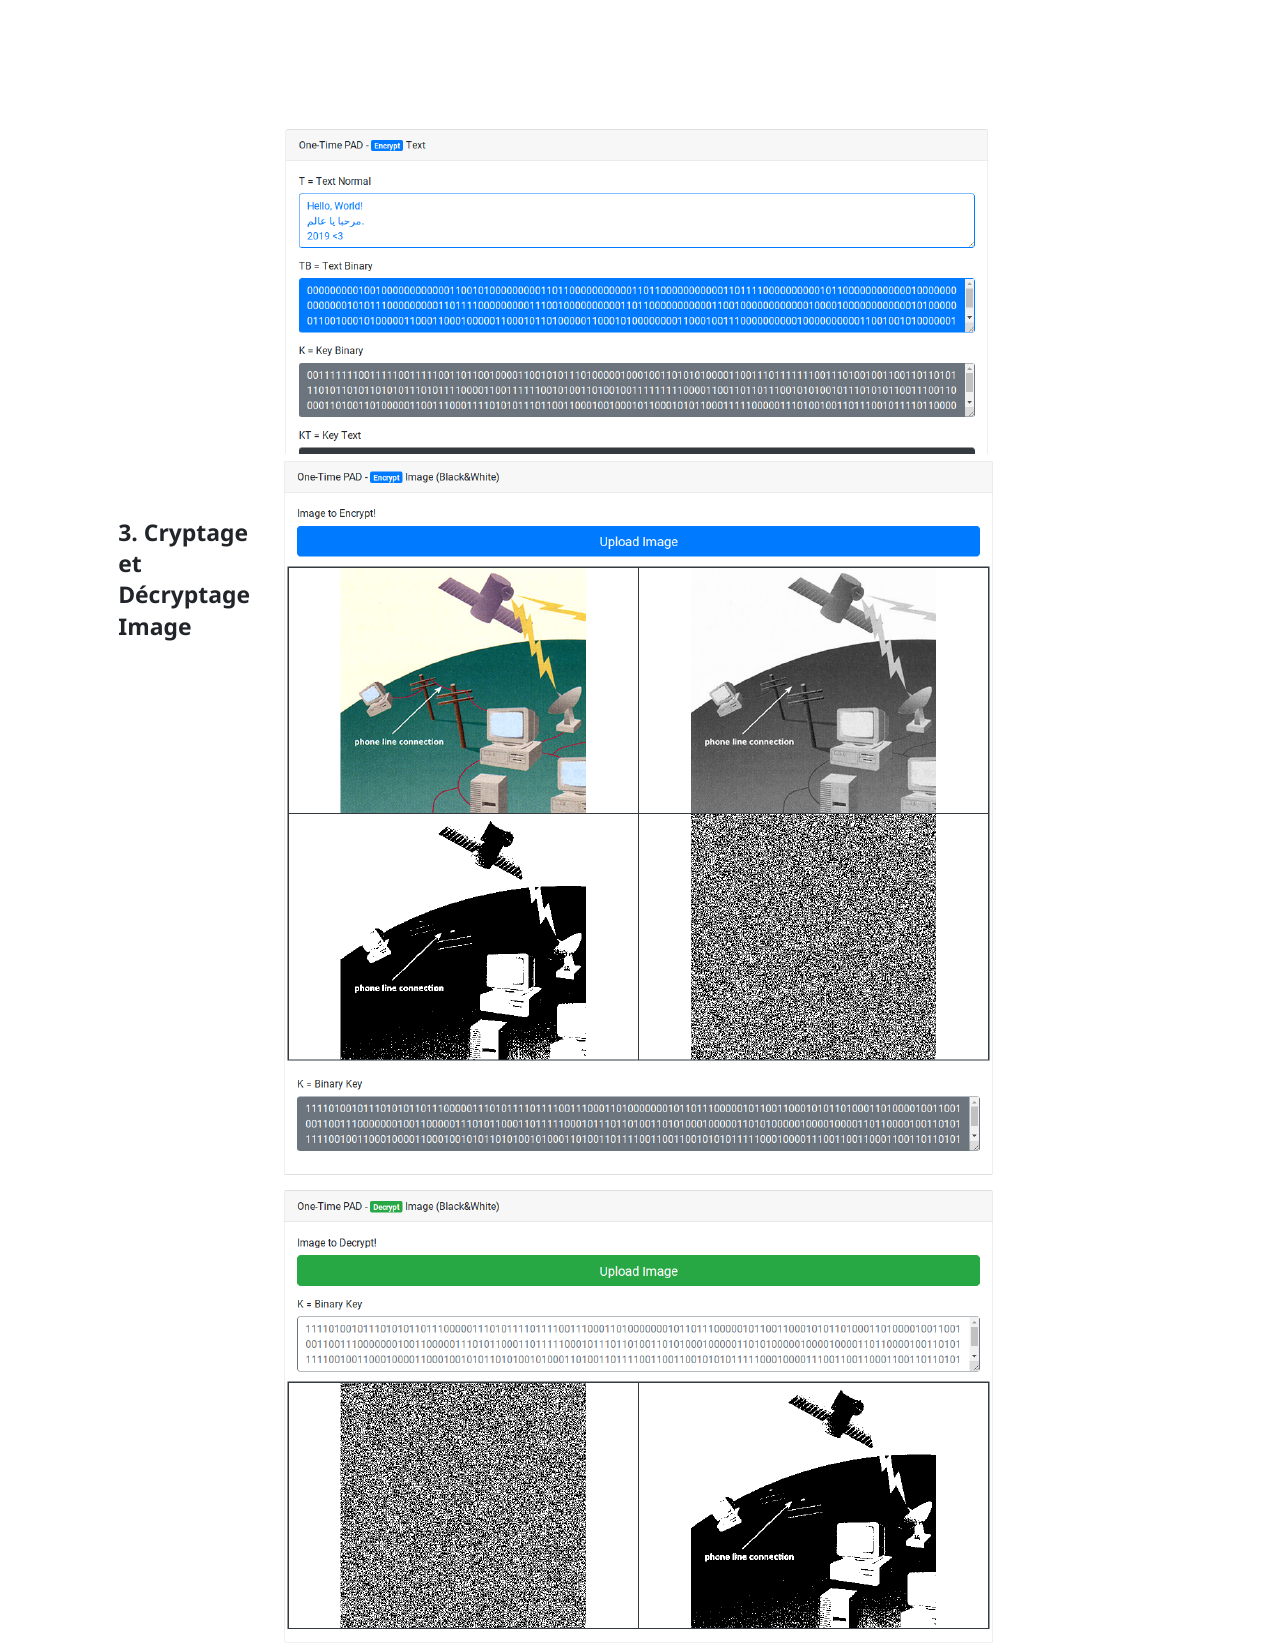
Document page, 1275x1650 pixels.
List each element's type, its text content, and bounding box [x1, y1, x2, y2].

picture [270, 118, 1005, 1650]
text [1005, 517, 1157, 642]
text 3. Cryptage et Décryptage Image [118, 517, 270, 642]
